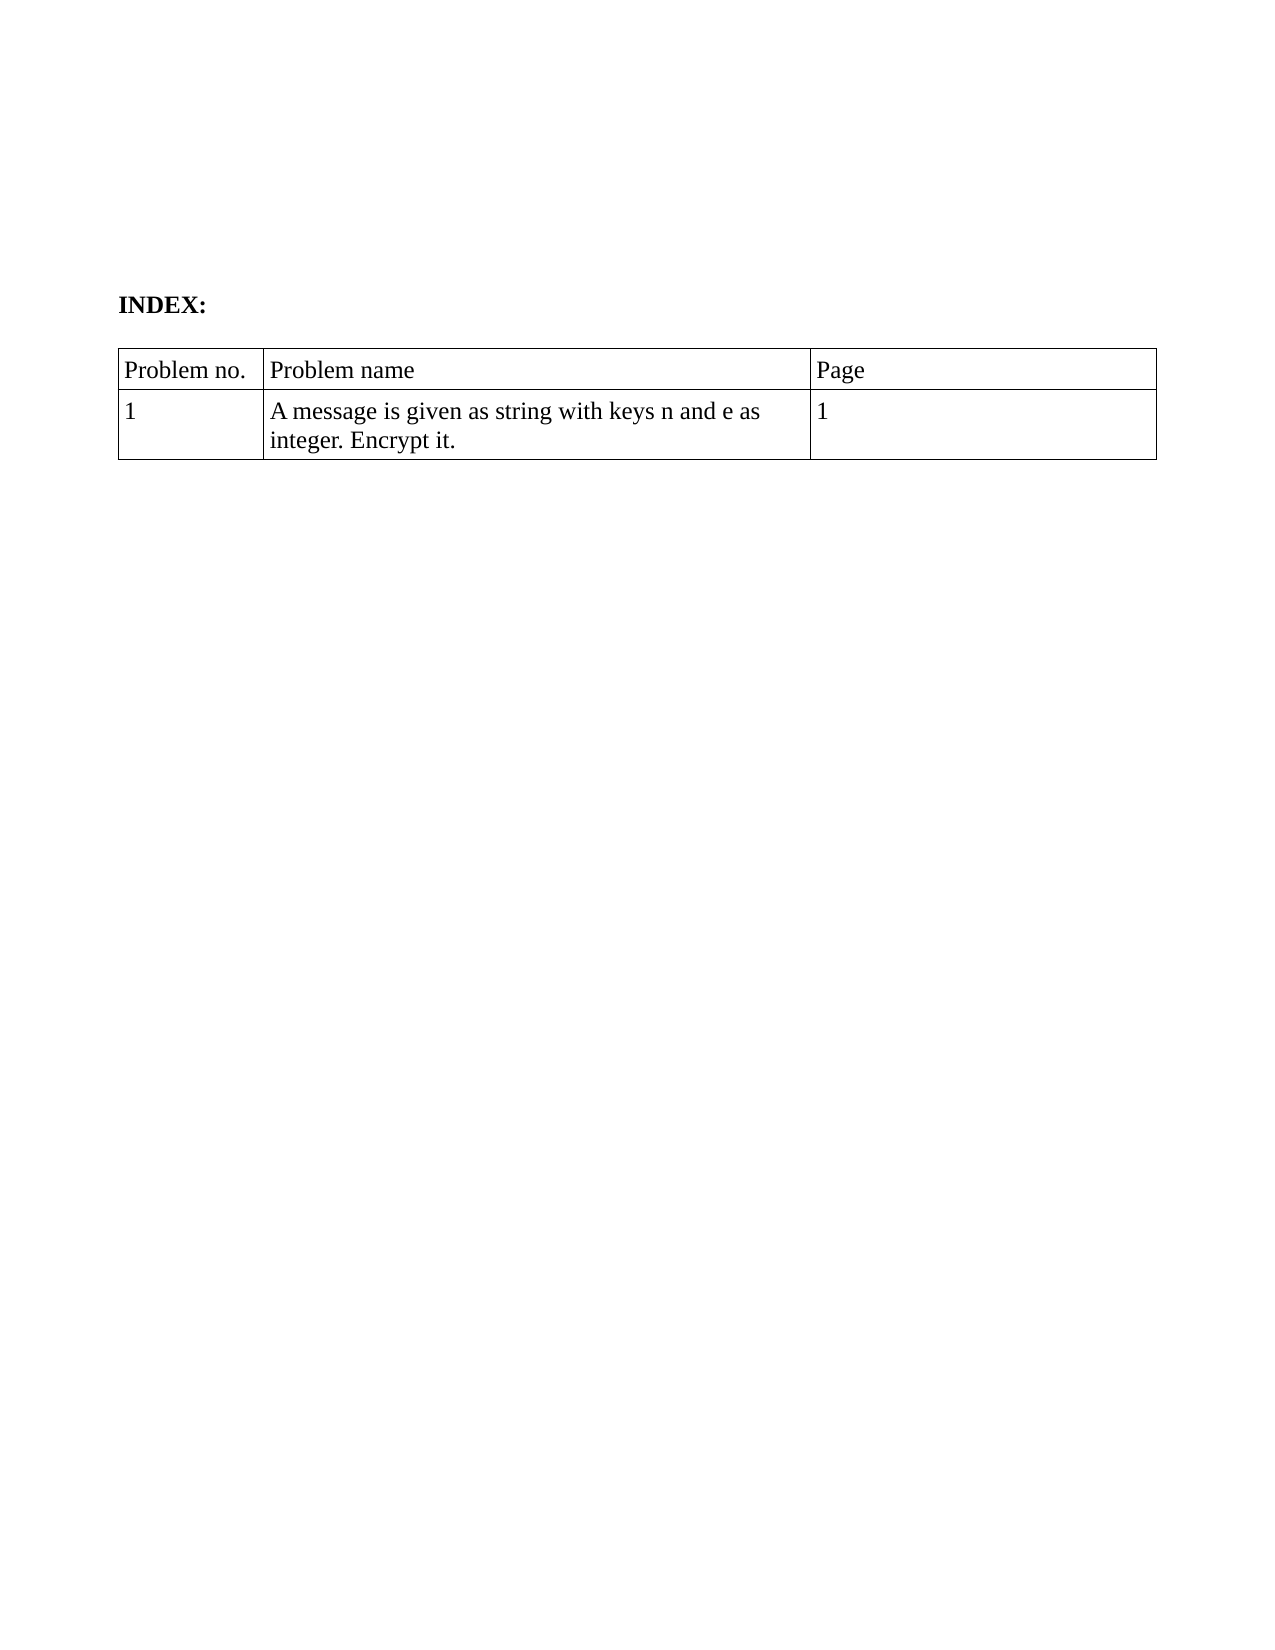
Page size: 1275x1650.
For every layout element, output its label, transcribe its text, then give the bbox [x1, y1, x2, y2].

table_cell 1 [119, 390, 263, 459]
table_header Problem no. [119, 349, 263, 389]
table_header Problem name [264, 349, 810, 389]
text INDEX: [118, 291, 1157, 319]
table_cell 1 [811, 390, 1156, 459]
table_header Page [811, 349, 1156, 389]
table_cell A message is given as string with keys n and e as integer. Encrypt it. [264, 390, 810, 459]
